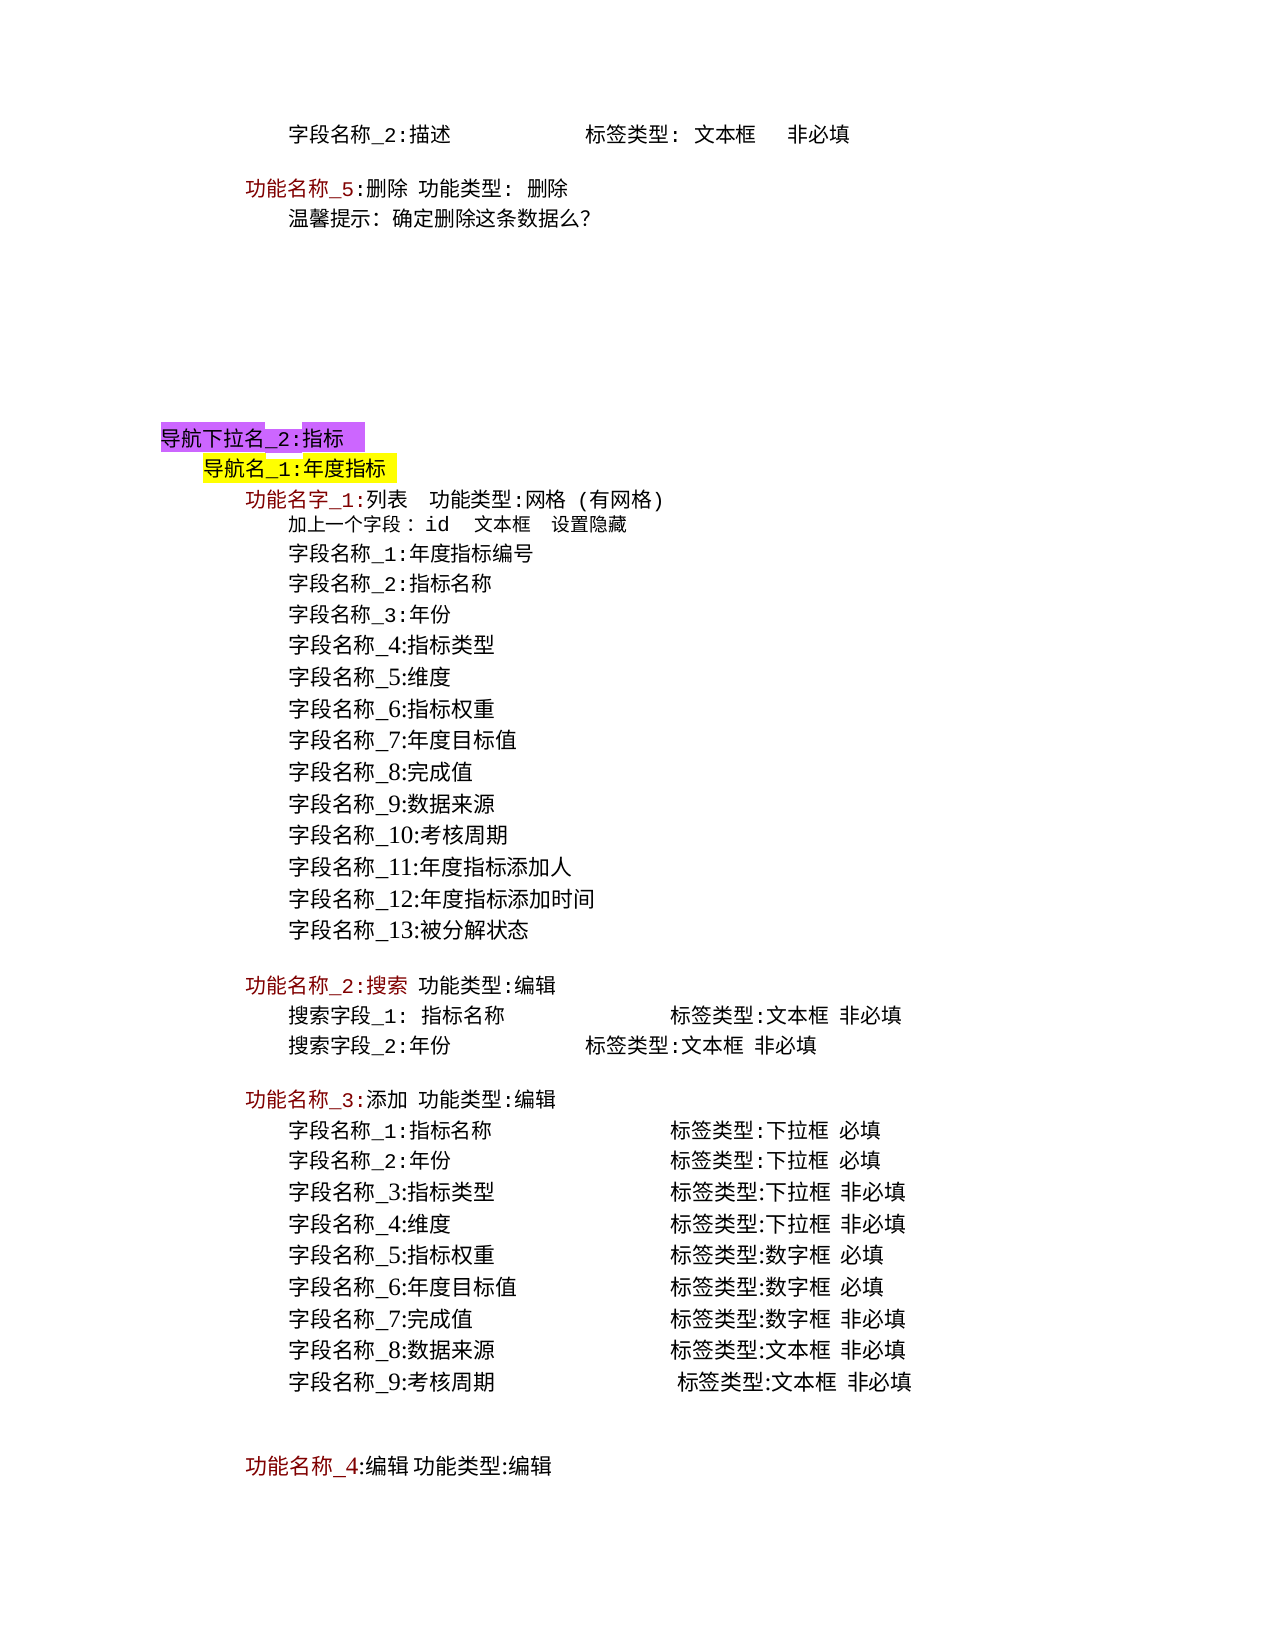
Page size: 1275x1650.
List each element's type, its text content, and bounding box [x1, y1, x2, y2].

text 字段名称_11:年度指标添加人 [118, 850, 1157, 882]
text 字段名称_3:年份 [118, 598, 1157, 628]
text 字段名称_6:指标权重 [118, 692, 1157, 723]
text 导航名_1:年度指标 [118, 453, 1157, 483]
text 字段名称_12:年度指标添加时间 [118, 882, 1157, 913]
text 字段名称_1:年度指标编号 [118, 537, 1157, 568]
text 功能名称_2:搜索 功能类型:编辑 [118, 969, 1157, 999]
text 字段名称_7:完成值 标签类型:数字框 非必填 [118, 1302, 1157, 1333]
text 功能名字_1:列表 功能类型:网格 (有网格) [118, 483, 1157, 513]
text 字段名称_8:完成值 [118, 755, 1157, 787]
text 字段名称_4:维度 标签类型:下拉框 非必填 [118, 1207, 1157, 1238]
text 字段名称_13:被分解状态 [118, 913, 1157, 945]
text 字段名称_10:考核周期 [118, 818, 1157, 850]
text 字段名称_1:指标名称 标签类型:下拉框 必填 [118, 1114, 1157, 1144]
text 搜索字段_2:年份 标签类型:文本框 非必填 [118, 1030, 1157, 1060]
text 功能名称_4:编辑 功能类型:编辑 [118, 1449, 1157, 1481]
text 字段名称_4:指标类型 [118, 628, 1157, 660]
text 温馨提示：确定删除这条数据么？ [118, 203, 1157, 233]
text 导航下拉名_2:指标 [118, 422, 1157, 453]
text 字段名称_5:维度 [118, 660, 1157, 692]
text 字段名称_9:考核周期 标签类型:文本框 非必填 [118, 1365, 1157, 1397]
text 字段名称_7:年度目标值 [118, 723, 1157, 755]
text 加上一个字段 ：id 文本框 设置隐藏 [118, 513, 1157, 537]
text 功能名称_3:添加 功能类型:编辑 [118, 1084, 1157, 1114]
text 字段名称_3:指标类型 标签类型:下拉框 非必填 [118, 1175, 1157, 1207]
text 字段名称_2:指标名称 [118, 568, 1157, 598]
text 字段名称_6:年度目标值 标签类型:数字框 必填 [118, 1270, 1157, 1302]
text 功能名称_5:删除 功能类型: 删除 [118, 172, 1157, 203]
text 搜索字段_1: 指标名称 标签类型:文本框 非必填 [118, 999, 1157, 1030]
text 字段名称_2:描述 标签类型: 文本框 非必填 [118, 118, 1157, 148]
text 字段名称_2:年份 标签类型:下拉框 必填 [118, 1144, 1157, 1175]
text 字段名称_5:指标权重 标签类型:数字框 必填 [118, 1238, 1157, 1270]
text 字段名称_9:数据来源 [118, 787, 1157, 818]
text 字段名称_8:数据来源 标签类型:文本框 非必填 [118, 1333, 1157, 1365]
